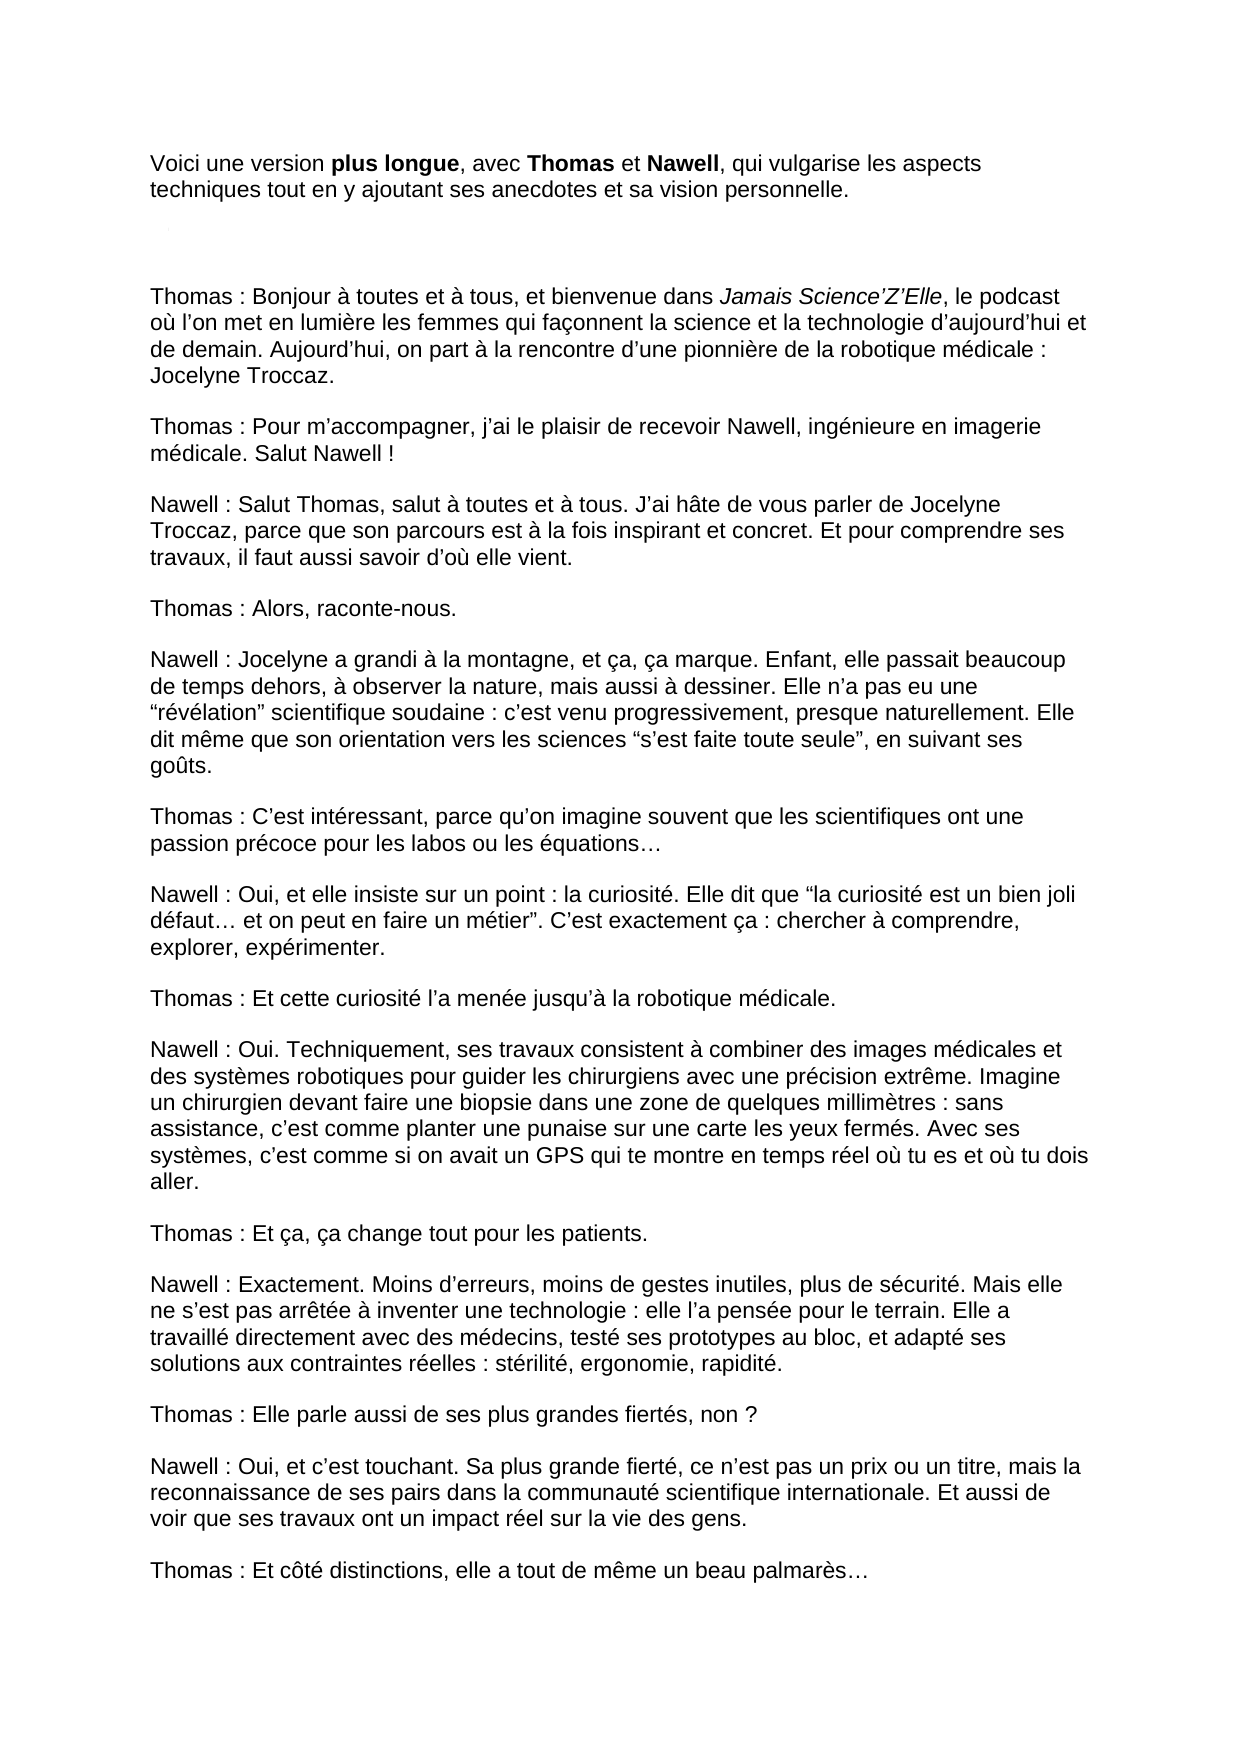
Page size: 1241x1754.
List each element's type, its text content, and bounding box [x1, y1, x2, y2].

text Thomas : Bonjour à toutes et à tous, et bienvenue dans Jamais Science’Z’Elle, le podcast où l’on met en lumière les femmes qui façonnent la science et la technologie d’aujourd’hui et de demain. Aujourd’hui, on part à la rencontre d’une pionnière de la robotique médicale : Jocelyne Troccaz. [150, 283, 1090, 388]
text Thomas : Et côté distinctions, elle a tout de même un beau palmarès… [150, 1557, 1090, 1583]
text Thomas : Pour m’accompagner, j’ai le plaisir de recevoir Nawell, ingénieure en imagerie médicale. Salut Nawell ! [150, 413, 1090, 466]
text Nawell : Oui, et c’est touchant. Sa plus grande fierté, ce n’est pas un prix ou un titre, mais la reconnaissance de ses pairs dans la communauté scientifique internationale. Et aussi de voir que ses travaux ont un impact réel sur la vie des gens. [150, 1453, 1090, 1532]
text Thomas : Et cette curiosité l’a menée jusqu’à la robotique médicale. [150, 985, 1090, 1011]
text Nawell : Oui. Techniquement, ses travaux consistent à combiner des images médicales et des systèmes robotiques pour guider les chirurgiens avec une précision extrême. Imagine un chirurgien devant faire une biopsie dans une zone de quelques millimètres : sans assistance, c’est comme planter une punaise sur une carte les yeux fermés. Avec ses systèmes, c’est comme si on avait un GPS qui te montre en temps réel où tu es et où tu dois aller. [150, 1036, 1090, 1194]
text Nawell : Oui, et elle insiste sur un point : la curiosité. Elle dit que “la curiosité est un bien joli défaut… et on peut en faire un métier”. C’est exactement ça : chercher à comprendre, explorer, expérimenter. [150, 881, 1090, 960]
text Thomas : Alors, raconte-nous. [150, 595, 1090, 621]
text Thomas : Et ça, ça change tout pour les patients. [150, 1219, 1090, 1246]
text Voici une version plus longue, avec Thomas et Nawell, qui vulgarise les aspects techniques tout en y ajoutant ses anecdotes et sa vision personnelle. [150, 150, 1090, 203]
text Nawell : Exactement. Moins d’erreurs, moins de gestes inutiles, plus de sécurité. Mais elle ne s’est pas arrêtée à inventer une technologie : elle l’a pensée pour le terrain. Elle a travaillé directement avec des médecins, testé ses prototypes au bloc, et adapté ses solutions aux contraintes réelles : stérilité, ergonomie, rapidité. [150, 1271, 1090, 1376]
text Nawell : Jocelyne a grandi à la montagne, et ça, ça marque. Enfant, elle passait beaucoup de temps dehors, à observer la nature, mais aussi à dessiner. Elle n’a pas eu une “révélation” scientifique soudaine : c’est venu progressivement, presque naturellement. Elle dit même que son orientation vers les sciences “s’est faite toute seule”, en suivant ses goûts. [150, 646, 1090, 778]
text Thomas : C’est intéressant, parce qu’on imagine souvent que les scientifiques ont une passion précoce pour les labos ou les équations… [150, 803, 1090, 856]
text Thomas : Elle parle aussi de ses plus grandes fiertés, non ? [150, 1401, 1090, 1428]
text Nawell : Salut Thomas, salut à toutes et à tous. J’ai hâte de vous parler de Jocelyne Troccaz, parce que son parcours est à la fois inspirant et concret. Et pour comprendre ses travaux, il faut aussi savoir d’où elle vient. [150, 491, 1090, 570]
